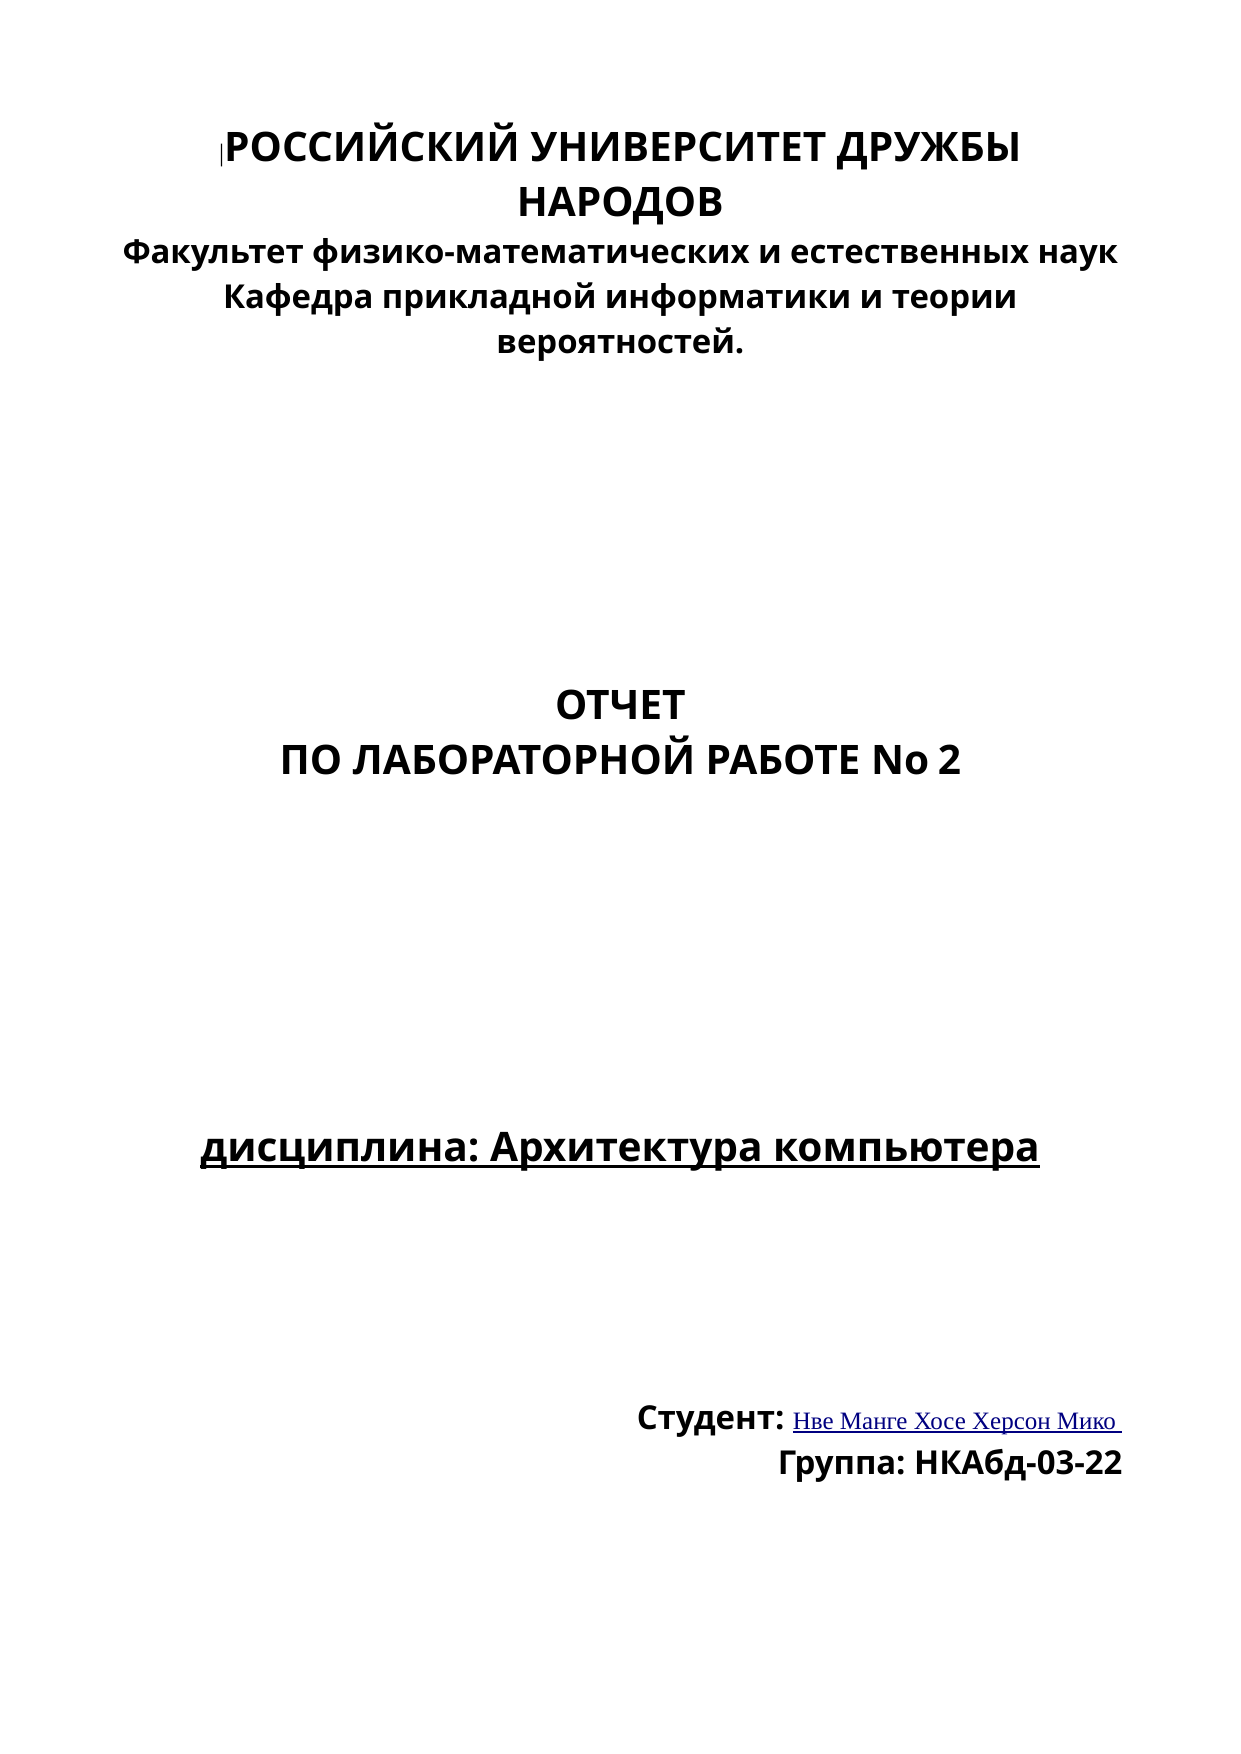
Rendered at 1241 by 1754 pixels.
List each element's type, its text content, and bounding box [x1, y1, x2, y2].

text дисциплина: Архитектура компьютера [118, 1118, 1122, 1173]
text Студент: Нве Манге Хосе Херсон Мико Группа: НКАбд-03-22 [118, 1395, 1122, 1484]
text |РОССИЙСКИЙ УНИВЕРСИТЕТ ДРУЖБЫ НАРОДОВ Факультет физико-математических и естественных наук Кафедра прикладной информатики и теории вероятностей. [118, 118, 1122, 363]
text ОТЧЕТ ПО ЛАБОРАТОРНОЙ РАБОТЕ No 2 [118, 676, 1122, 786]
